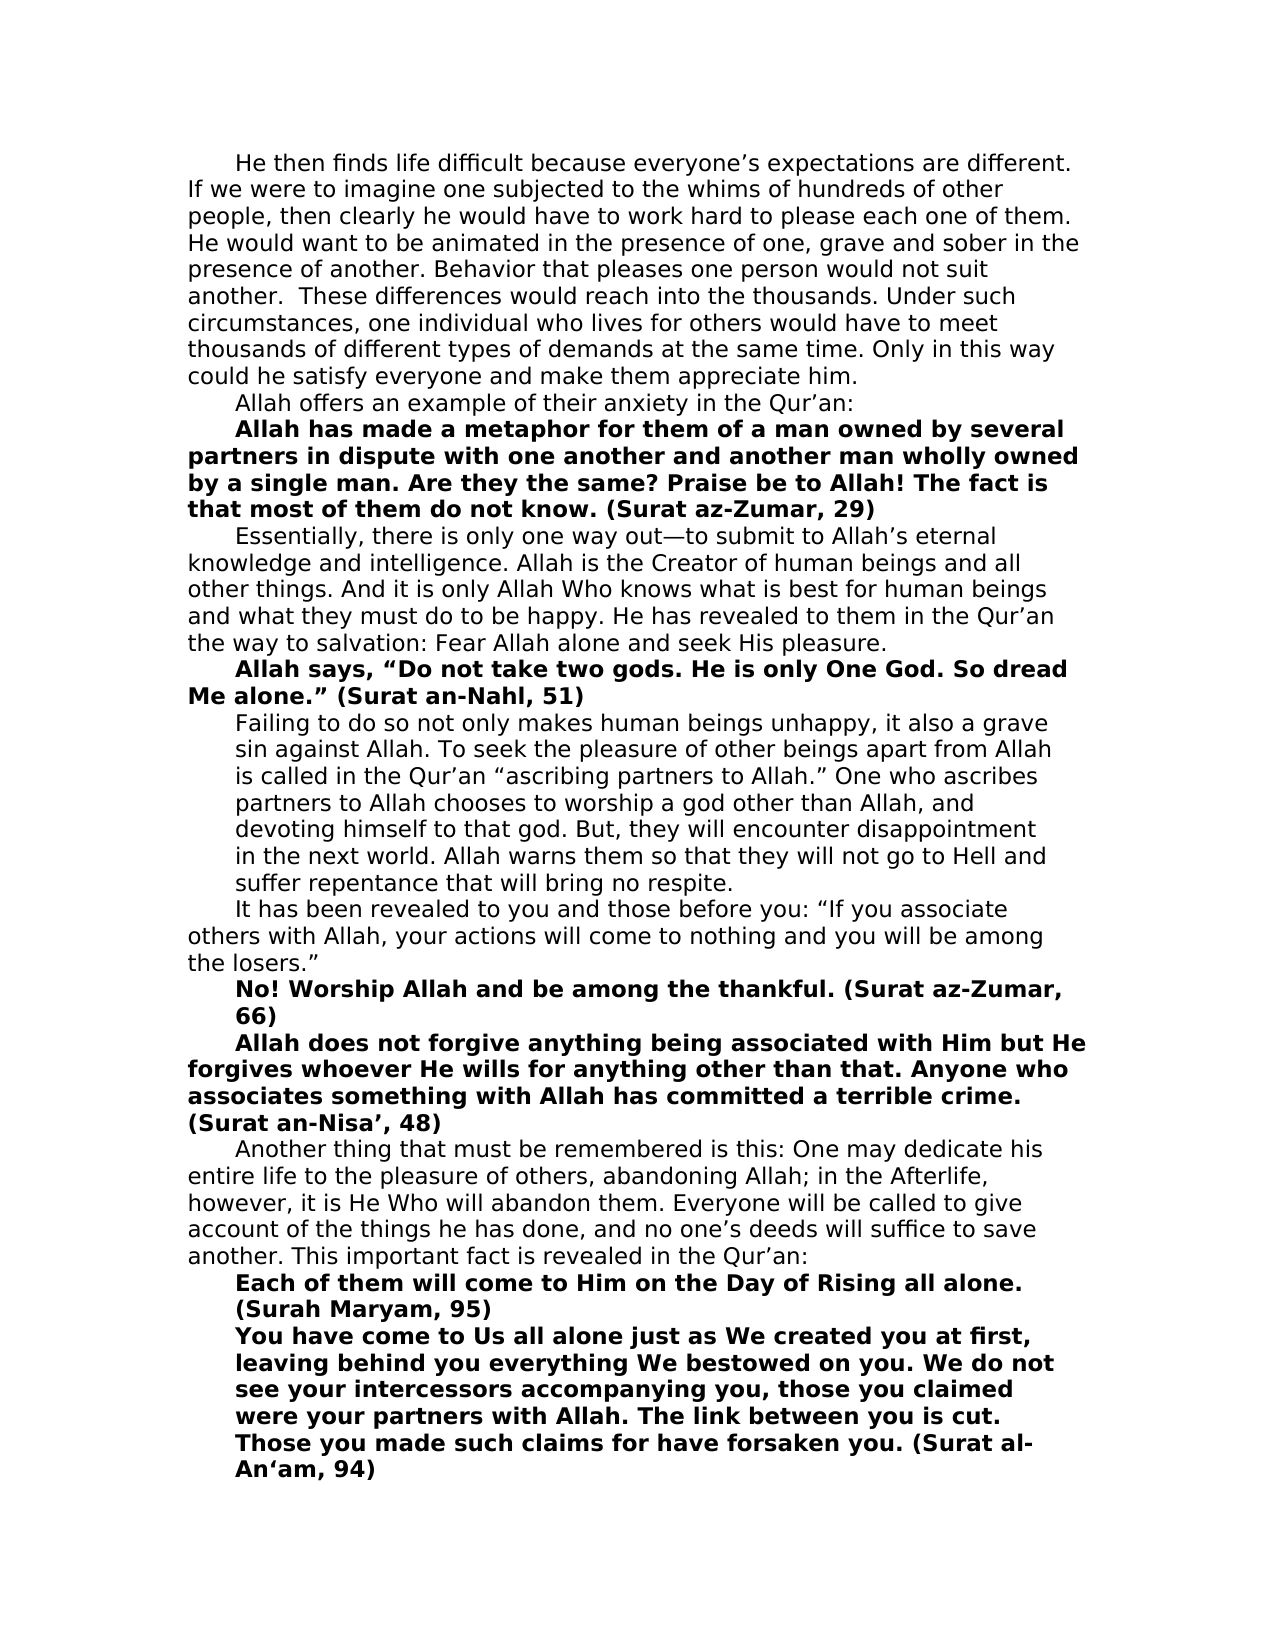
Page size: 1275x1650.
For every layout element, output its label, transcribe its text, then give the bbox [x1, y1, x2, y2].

text Failing to do so not only makes human beings unhappy, it also a grave sin against Allah. To seek the pleasure of other beings apart from Allah is called in the Qur’an “ascribing partners to Allah.” One who ascribes partners to Allah chooses to worship a god other than Allah, and devoting himself to that god. But, they will encounter disappointment in the next world. Allah warns them so that they will not go to Hell and suffer repentance that will bring no respite. [235, 710, 1064, 897]
text Allah does not forgive anything being associated with Him but He forgives whoever He wills for anything other than that. Anyone who associates something with Allah has committed a terrible crime. (Surat an-Nisa’, 48) [187, 1030, 1087, 1137]
text It has been revealed to you and those before you: “If you associate others with Allah, your actions will come to nothing and you will be among the losers.” [187, 897, 1087, 977]
text You have come to Us all alone just as We created you at first, leaving behind you everything We bestowed on you. We do not see your intercessors accompanying you, those you claimed were your partners with Allah. The link between you is cut. Those you made such claims for have forsaken you. (Surat al-An‘am, 94) [235, 1323, 1064, 1483]
text Allah says, “Do not take two gods. He is only One God. So dread Me alone.” (Surat an-Nahl, 51) [187, 657, 1087, 710]
text He then finds life difficult because everyone’s expectations are different. If we were to imagine one subjected to the whims of hundreds of other people, then clearly he would have to work hard to please each one of them. He would want to be animated in the presence of one, grave and sober in the presence of another. Behavior that pleases one person would not suit another. These differences would reach into the thousands. Under such circumstances, one individual who lives for others would have to meet thousands of different types of demands at the same time. Only in this way could he satisfy everyone and make them appreciate him. [187, 150, 1087, 390]
text No! Worship Allah and be among the thankful. (Surat az-Zumar, 66) [235, 977, 1064, 1030]
text Allah offers an example of their anxiety in the Qur’an: [187, 390, 1087, 417]
text Each of them will come to Him on the Day of Rising all alone. (Surah Maryam, 95) [235, 1270, 1064, 1323]
text Another thing that must be remembered is this: One may dedicate his entire life to the pleasure of others, abandoning Allah; in the Afterlife, however, it is He Who will abandon them. Everyone will be called to give account of the things he has done, and no one’s deeds will suffice to save another. This important fact is revealed in the Qur’an: [187, 1137, 1087, 1270]
text Allah has made a metaphor for them of a man owned by several partners in dispute with one another and another man wholly owned by a single man. Are they the same? Praise be to Allah! The fact is that most of them do not know. (Surat az-Zumar, 29) [187, 417, 1087, 523]
text Essentially, there is only one way out—to submit to Allah’s eternal knowledge and intelligence. Allah is the Creator of human beings and all other things. And it is only Allah Who knows what is best for human beings and what they must do to be happy. He has revealed to them in the Qur’an the way to salvation: Fear Allah alone and seek His pleasure. [187, 523, 1087, 657]
